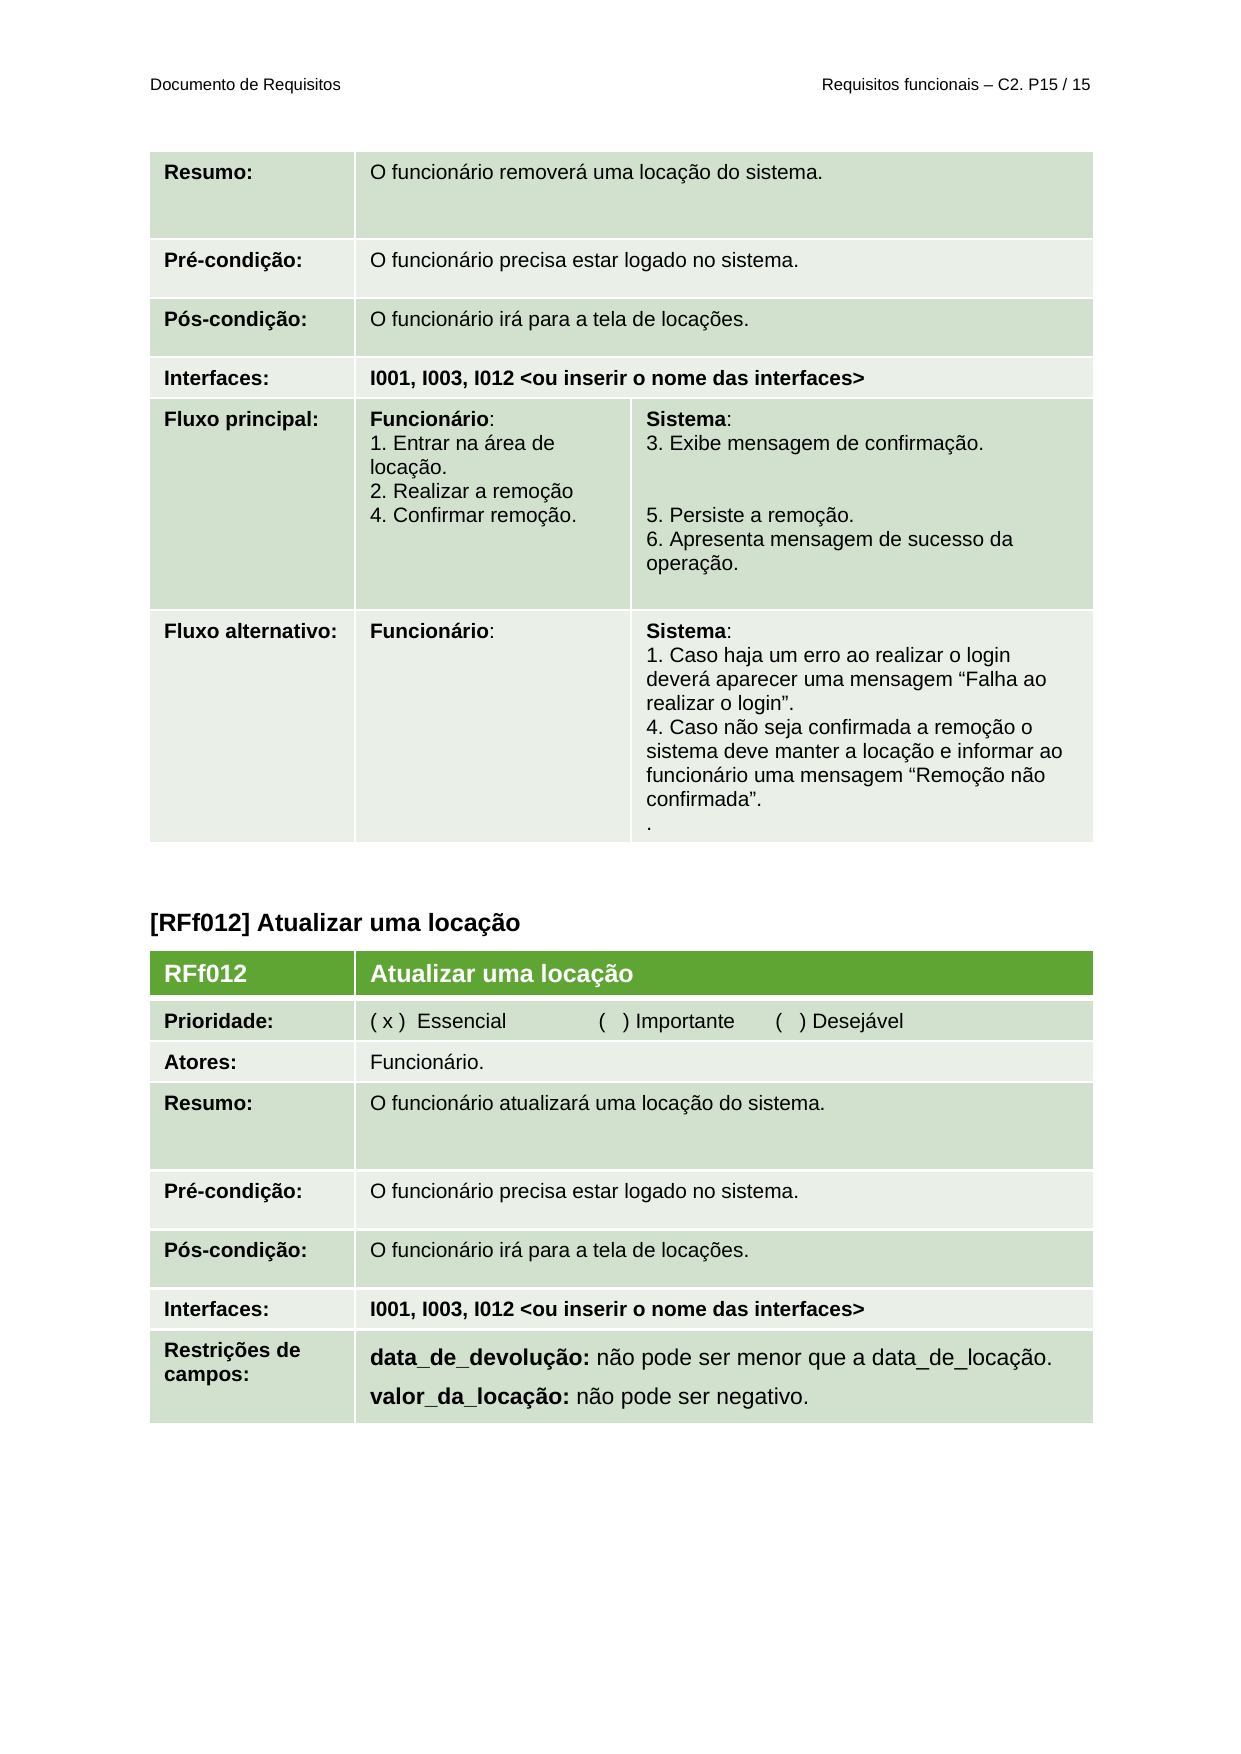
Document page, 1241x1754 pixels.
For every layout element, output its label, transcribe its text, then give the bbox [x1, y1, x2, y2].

table_cell O funcionário atualizará uma locação do sistema. [356, 1083, 1093, 1169]
table_cell Fluxo alternativo: [150, 611, 354, 842]
table_cell Resumo: [150, 152, 354, 238]
table_cell Sistema: 3. Exibe mensagem de confirmação. 5. Persiste a remoção. 6. Apresenta mensagem de sucesso da operação. [632, 399, 1093, 609]
table_cell Fluxo principal: [150, 399, 354, 609]
table_cell Prioridade: [150, 1001, 354, 1040]
table_cell Resumo: [150, 1083, 354, 1169]
table_cell I001, I003, I012 <ou inserir o nome das interfaces> [356, 358, 1093, 397]
table_cell I001, I003, I012 <ou inserir o nome das interfaces> [356, 1290, 1093, 1328]
table_cell Pré-condição: [150, 240, 354, 297]
table_cell Restrições de campos: [150, 1331, 354, 1423]
table_cell Pré-condição: [150, 1172, 354, 1228]
table_header Atualizar uma locação [356, 951, 1093, 995]
table_cell Interfaces: [150, 358, 354, 397]
table_cell ( x ) Essencial ( ) Importante ( ) Desejável [356, 1001, 1093, 1040]
table_header RFf012 [150, 951, 354, 995]
table_cell O funcionário removerá uma locação do sistema. [356, 152, 1093, 238]
table_cell Pós-condição: [150, 299, 354, 356]
table_cell Sistema: 1. Caso haja um erro ao realizar o login deverá aparecer uma mensagem “Falha ao realizar o login”. 4. Caso não seja confirmada a remoção o sistema deve manter a locação e informar ao funcionário uma mensagem “Remoção não confirmada”. . [632, 611, 1093, 842]
table_cell O funcionário precisa estar logado no sistema. [356, 240, 1093, 297]
table_cell O funcionário irá para a tela de locações. [356, 299, 1093, 356]
table_cell Atores: [150, 1042, 354, 1081]
table_cell Funcionário. [356, 1042, 1093, 1081]
table_cell Funcionário: [356, 611, 630, 842]
table_cell O funcionário irá para a tela de locações. [356, 1231, 1093, 1287]
table_cell O funcionário precisa estar logado no sistema. [356, 1172, 1093, 1228]
text [RFf012] Atualizar uma locação [150, 908, 1090, 937]
table_cell Interfaces: [150, 1290, 354, 1328]
table_cell Pós-condição: [150, 1231, 354, 1287]
table_cell Funcionário: 1. Entrar na área de locação. 2. Realizar a remoção 4. Confirmar remoção. [356, 399, 630, 609]
table_cell data_de_devolução: não pode ser menor que a data_de_locação. valor_da_locação: não pode ser negativo. [356, 1331, 1093, 1423]
